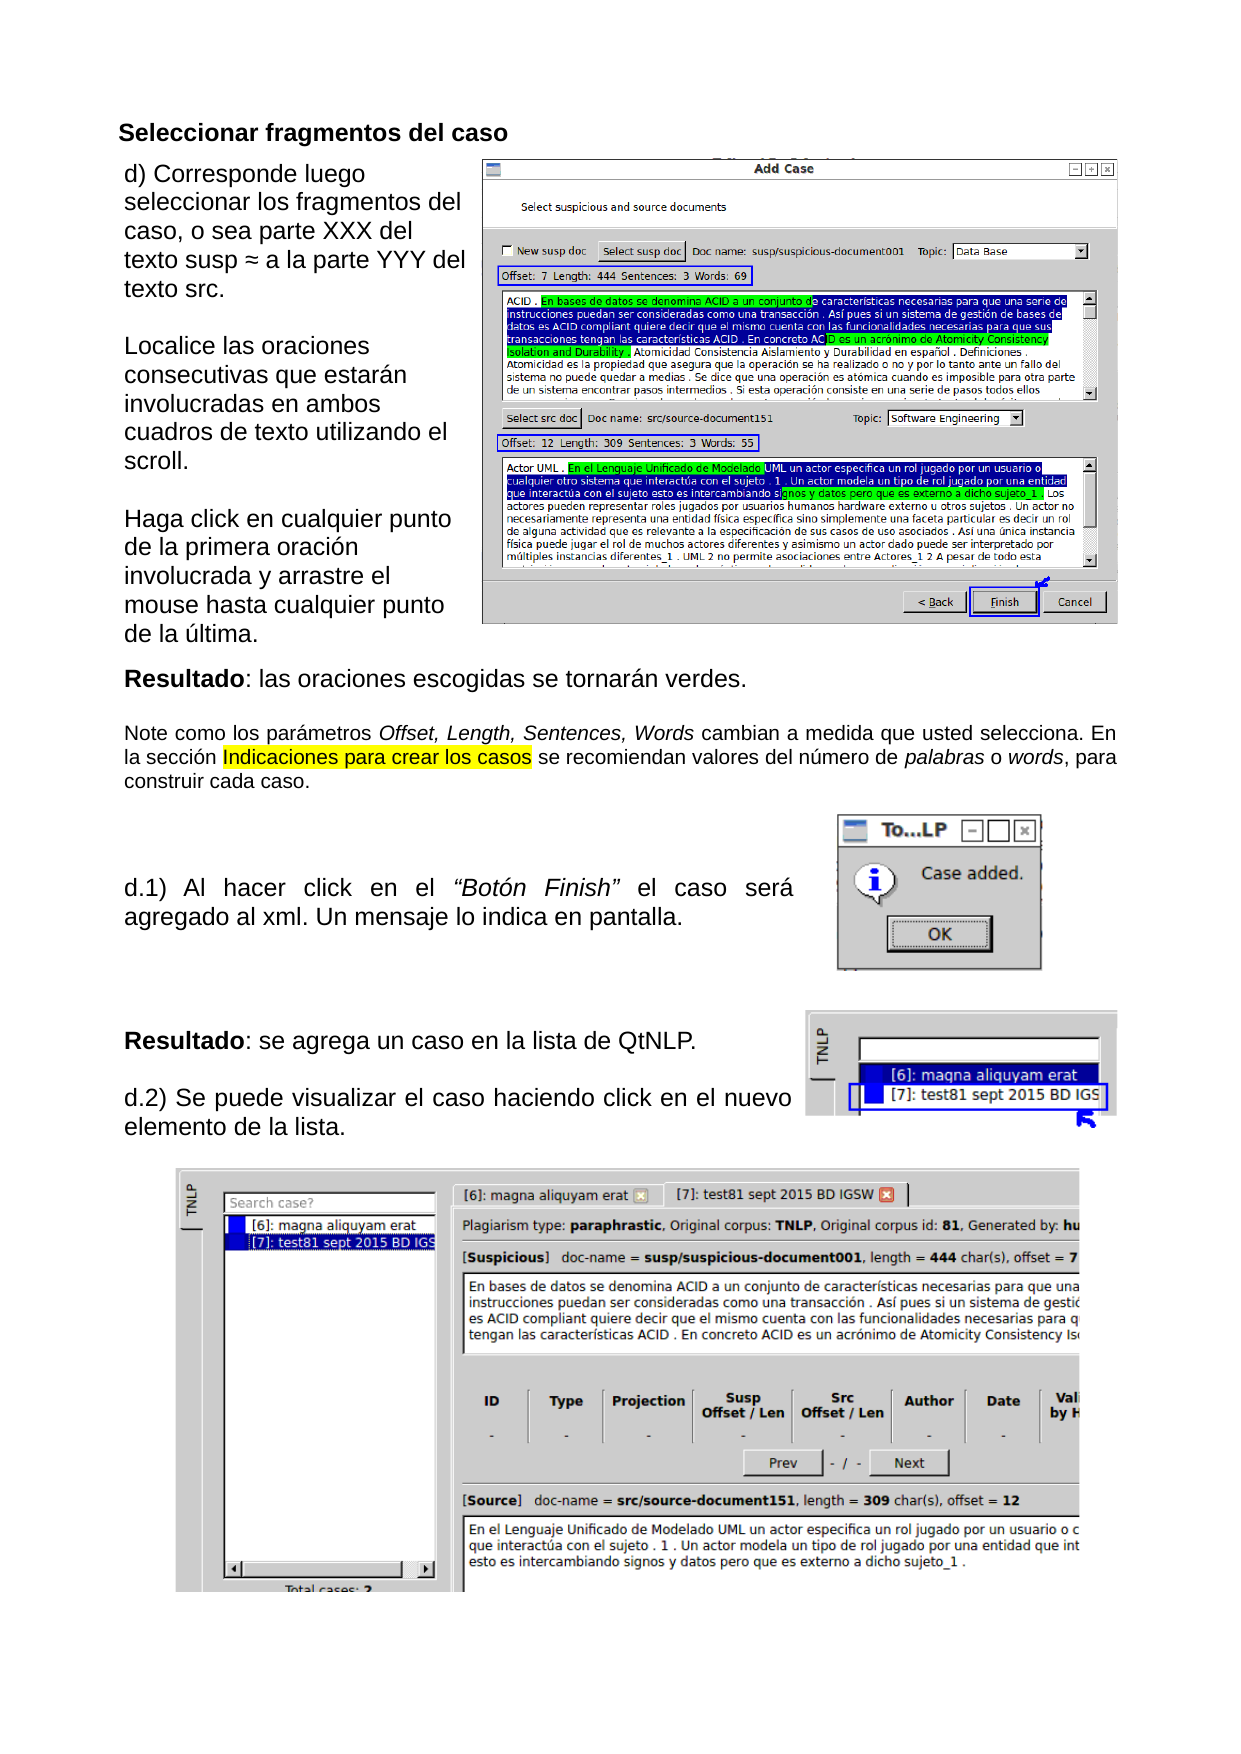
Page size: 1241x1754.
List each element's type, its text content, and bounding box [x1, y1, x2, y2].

table_cell [118, 1162, 1123, 1626]
table_header [476, 624, 1123, 658]
picture [175, 1168, 1080, 1592]
table_cell [799, 799, 1123, 1005]
table_cell Resultado: se agrega un caso en la lista de QtNLP. d.2) Se puede visualizar el caso haciendo click en el nuevo elemento de la lista. [118, 1005, 799, 1162]
subtitle Seleccionar fragmentos del caso [118, 118, 1122, 147]
table_header [476, 153, 1123, 623]
table_header d) Corresponde luego seleccionar los fragmentos del caso, o sea parte XXX del texto susp ≈ a la parte YYY del texto src. Localice las oraciones consecutivas que estarán involucradas en ambos cuadros de texto utilizando el scroll. Haga click en cualquier punto de la primera oración involucrada y arrastre el mouse hasta cualquier punto de la última. [118, 153, 476, 658]
table_cell d.1) Al hacer click en el “Botón Finish” el caso será agregado al xml. Un mensaje lo indica en pantalla. [118, 799, 799, 1005]
picture [805, 1010, 1118, 1128]
picture [481, 158, 1118, 624]
picture [836, 813, 1043, 971]
table_cell [799, 1005, 1123, 1162]
table_cell Resultado: las oraciones escogidas se tornarán verdes. Note como los parámetros Offset, Length, Sentences, Words cambian a medida que usted selecciona. En la sección Indicaciones para crear los casos se recomiendan valores del número de palabras o words, para construir cada caso. [118, 658, 1123, 799]
